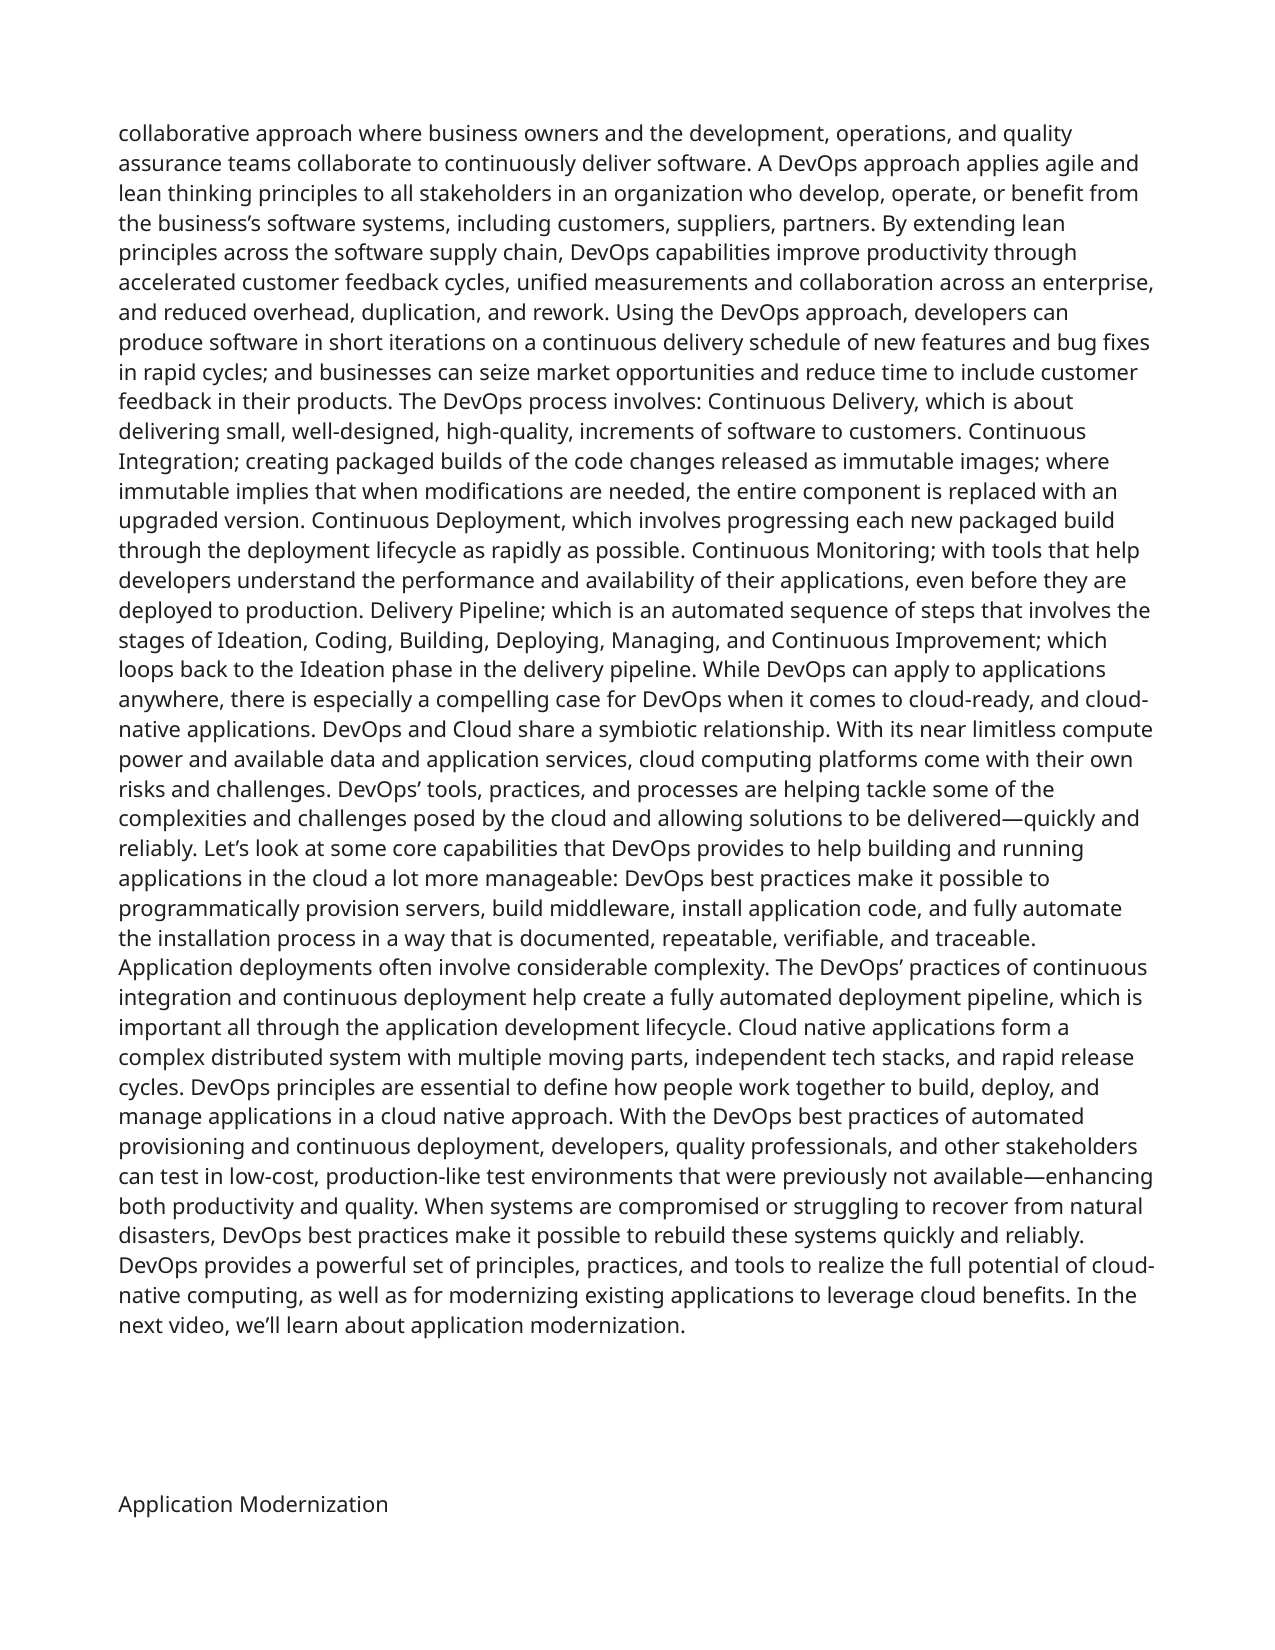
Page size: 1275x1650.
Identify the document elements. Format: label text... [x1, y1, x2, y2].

text collaborative approach where business owners and the development, operations, and quality assurance teams collaborate to continuously deliver software. A DevOps approach applies agile and lean thinking principles to all stakeholders in an organization who develop, operate, or benefit from the business’s software systems, including customers, suppliers, partners. By extending lean principles across the software supply chain, DevOps capabilities improve productivity through accelerated customer feedback cycles, unified measurements and collaboration across an enterprise, and reduced overhead, duplication, and rework. Using the DevOps approach, developers can produce software in short iterations on a continuous delivery schedule of new features and bug fixes in rapid cycles; and businesses can seize market opportunities and reduce time to include customer feedback in their products. The DevOps process involves: Continuous Delivery, which is about delivering small, well-designed, high-quality, increments of software to customers. Continuous Integration; creating packaged builds of the code changes released as immutable images; where immutable implies that when modifications are needed, the entire component is replaced with an upgraded version. Continuous Deployment, which involves progressing each new packaged build through the deployment lifecycle as rapidly as possible. Continuous Monitoring; with tools that help developers understand the performance and availability of their applications, even before they are deployed to production. Delivery Pipeline; which is an automated sequence of steps that involves the stages of Ideation, Coding, Building, Deploying, Managing, and Continuous Improvement; which loops back to the Ideation phase in the delivery pipeline. While DevOps can apply to applications anywhere, there is especially a compelling case for DevOps when it comes to cloud-ready, and cloud-native applications. DevOps and Cloud share a symbiotic relationship. With its near limitless compute power and available data and application services, cloud computing platforms come with their own risks and challenges. DevOps’ tools, practices, and processes are helping tackle some of the complexities and challenges posed by the cloud and allowing solutions to be delivered—quickly and reliably. Let’s look at some core capabilities that DevOps provides to help building and running applications in the cloud a lot more manageable: DevOps best practices make it possible to programmatically provision servers, build middleware, install application code, and fully automate the installation process in a way that is documented, repeatable, verifiable, and traceable. Application deployments often involve considerable complexity. The DevOps’ practices of continuous integration and continuous deployment help create a fully automated deployment pipeline, which is important all through the application development lifecycle. Cloud native applications form a complex distributed system with multiple moving parts, independent tech stacks, and rapid release cycles. DevOps principles are essential to define how people work together to build, deploy, and manage applications in a cloud native approach. With the DevOps best practices of automated provisioning and continuous deployment, developers, quality professionals, and other stakeholders can test in low-cost, production-like test environments that were previously not available—enhancing both productivity and quality. When systems are compromised or struggling to recover from natural disasters, DevOps best practices make it possible to rebuild these systems quickly and reliably. DevOps provides a powerful set of principles, practices, and tools to realize the full potential of cloud-native computing, as well as for modernizing existing applications to leverage cloud benefits. In the next video, we’ll learn about application modernization. [118, 118, 1157, 1339]
text Application Modernization [118, 1488, 1157, 1518]
